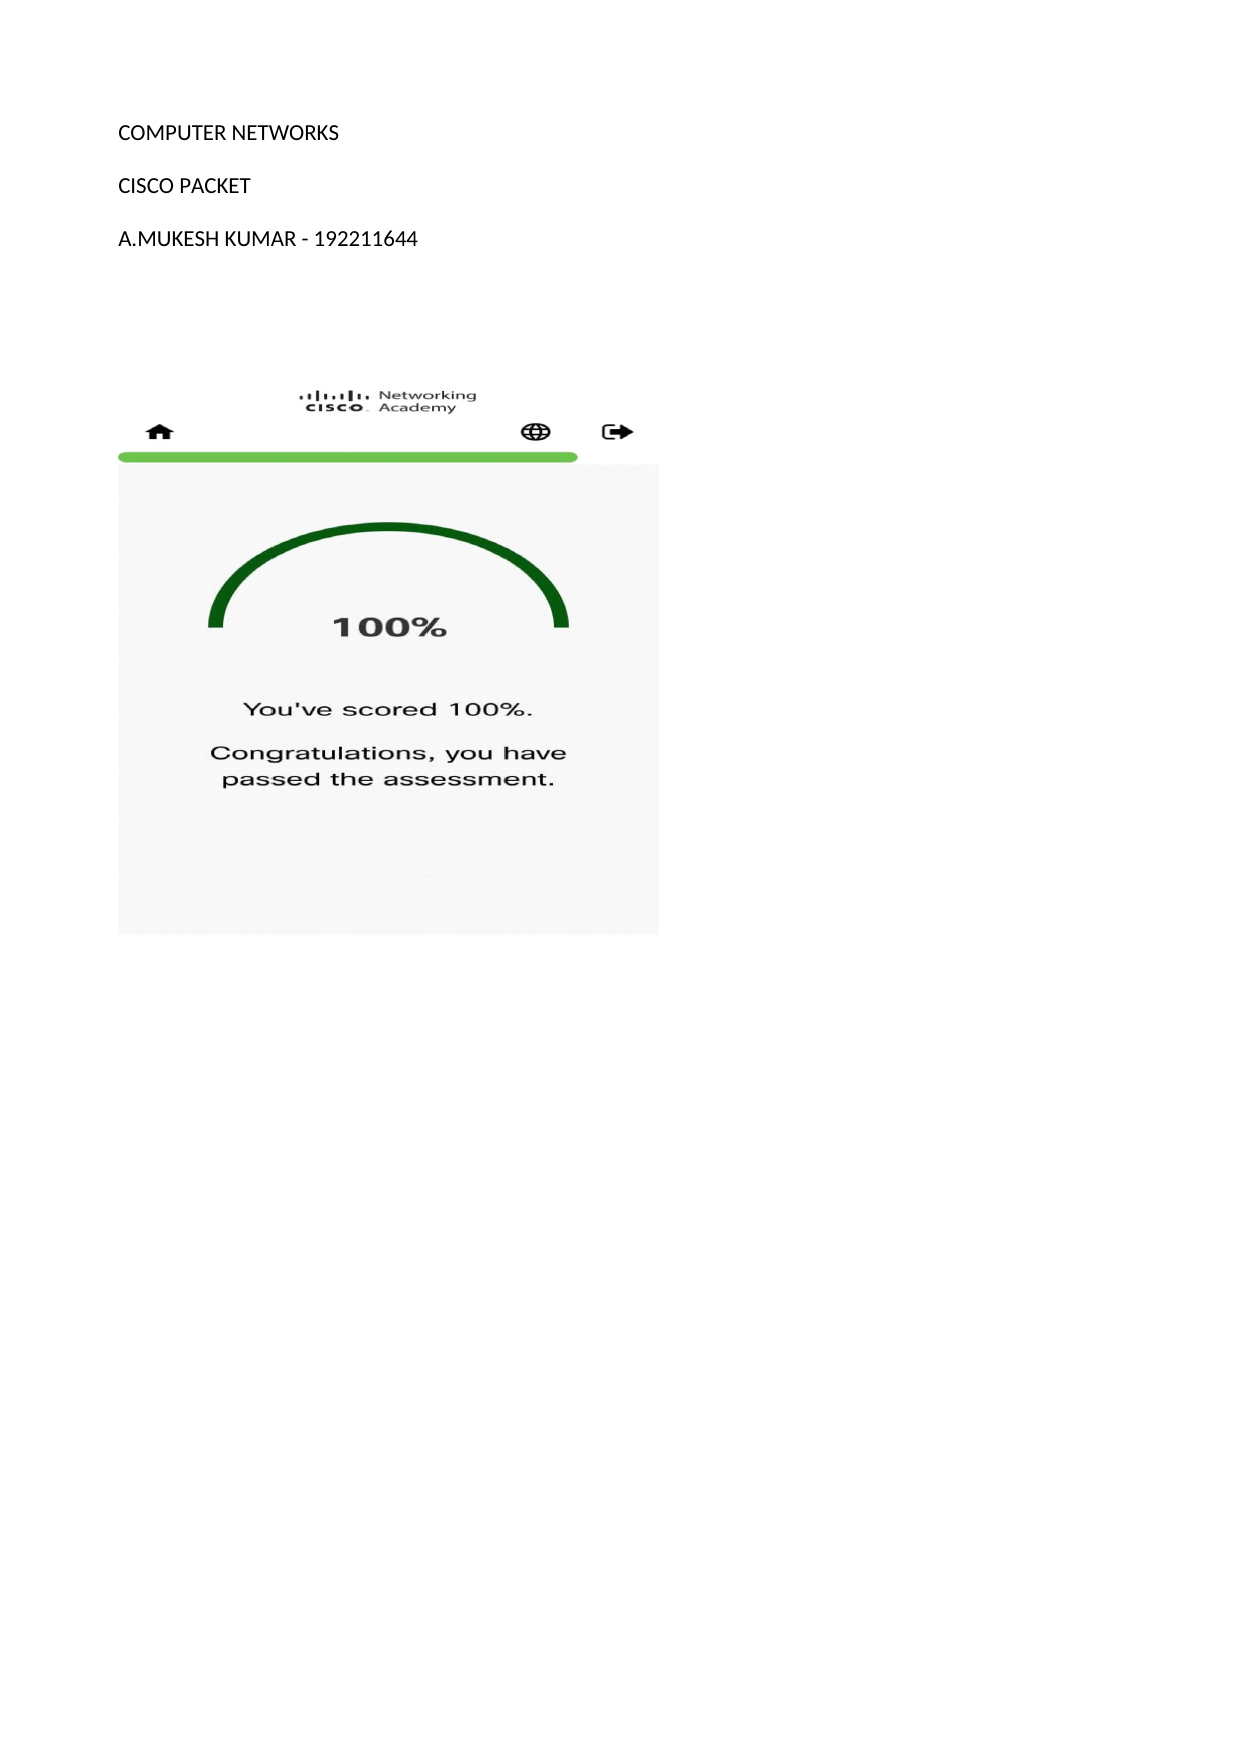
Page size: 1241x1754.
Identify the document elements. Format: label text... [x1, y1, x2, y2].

text A.MUKESH KUMAR - 192211644 [118, 224, 1122, 252]
text COMPUTER NETWORKS [118, 118, 1122, 146]
text CISCO PACKET [118, 171, 1122, 199]
